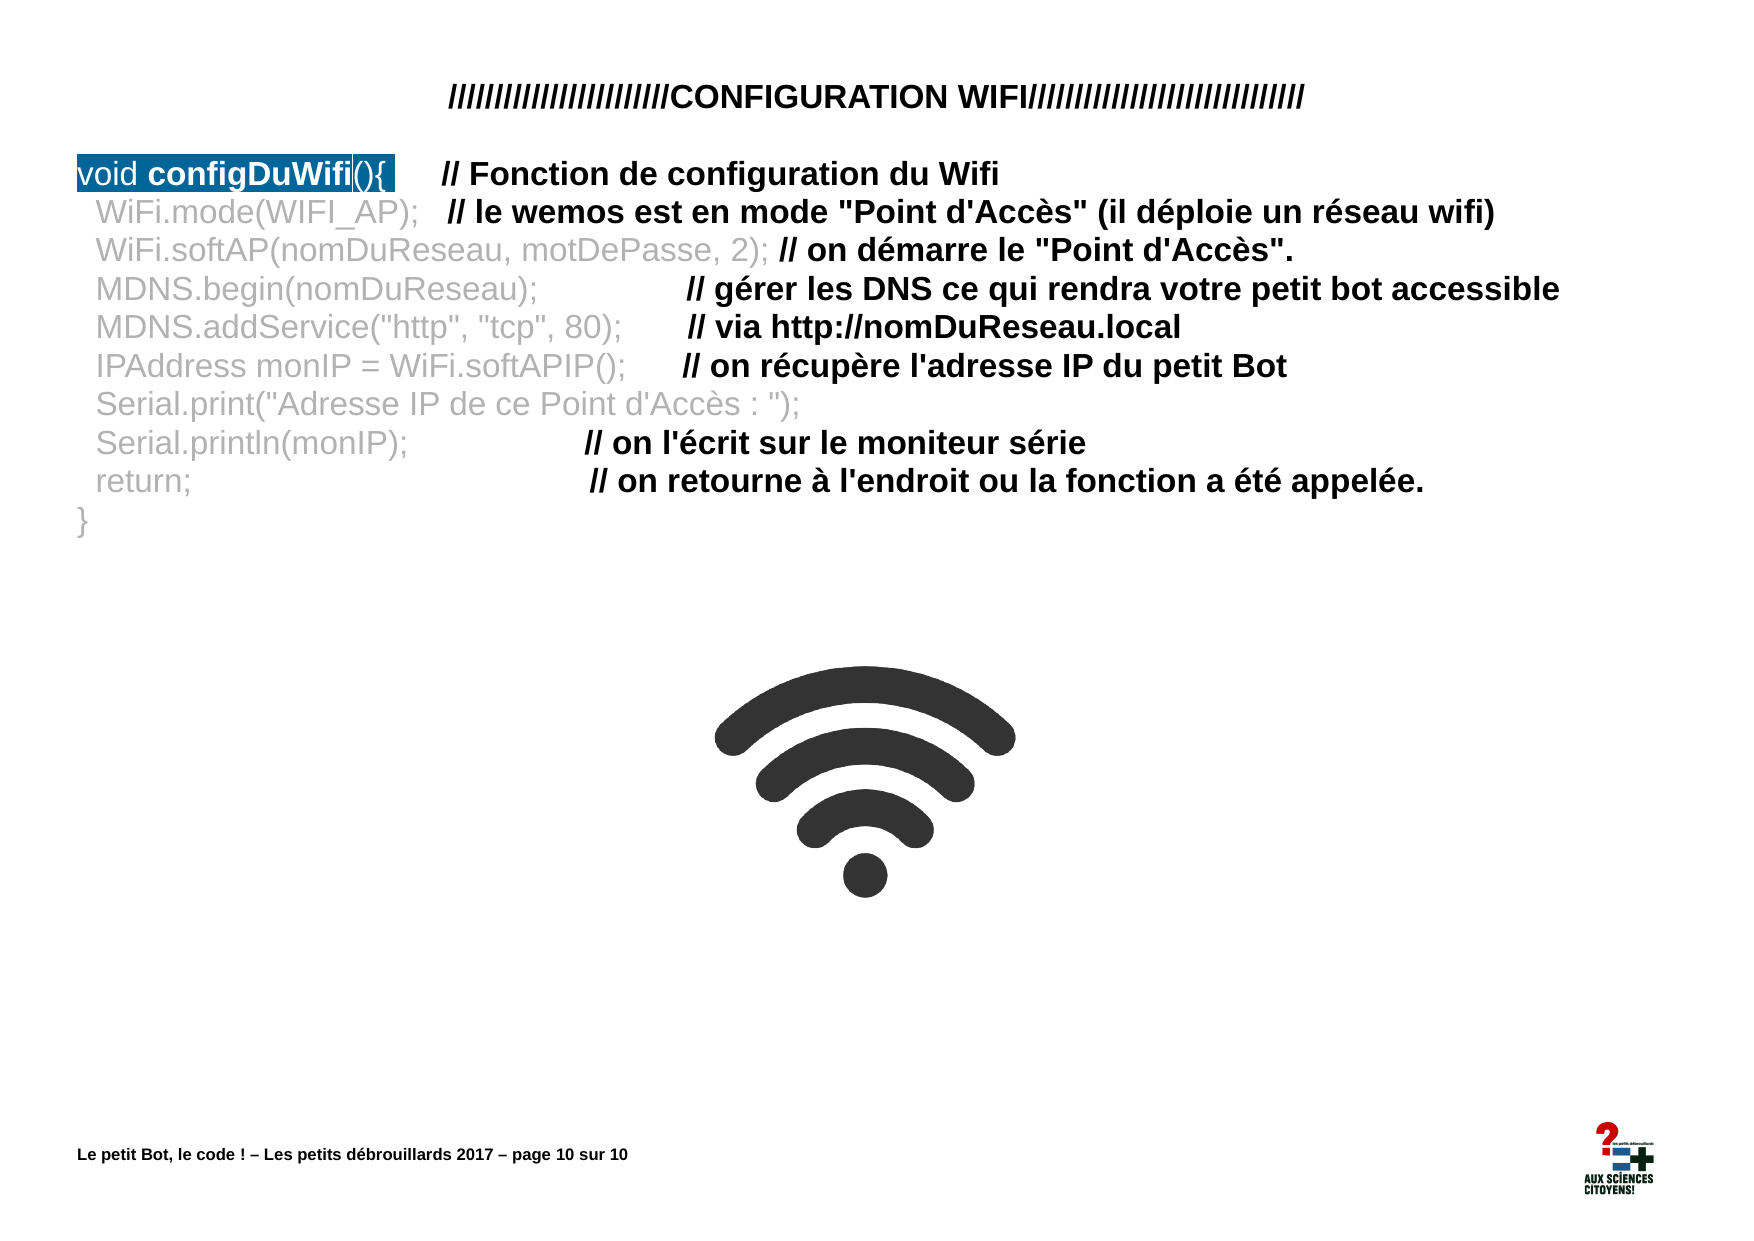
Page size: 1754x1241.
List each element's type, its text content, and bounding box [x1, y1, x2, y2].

text return; // on retourne à l'endroit ou la fonction a été appelée. [77, 461, 1677, 499]
text Serial.println(monIP); // on l'écrit sur le moniteur série [77, 423, 1677, 461]
picture [706, 629, 1025, 949]
text void configDuWifi(){ // Fonction de configuration du Wifi [77, 154, 1677, 192]
text WiFi.mode(WIFI_AP); // le wemos est en mode "Point d'Accès" (il déploie un réseau wifi) [77, 192, 1677, 231]
text MDNS.begin(nomDuReseau); // gérer les DNS ce qui rendra votre petit bot accessible [77, 269, 1677, 307]
picture [1584, 1122, 1654, 1195]
text MDNS.addService("http", "tcp", 80); // via http://nomDuReseau.local [77, 307, 1677, 346]
text WiFi.softAP(nomDuReseau, motDePasse, 2); // on démarre le "Point d'Accès". [77, 231, 1677, 269]
text } [77, 499, 1677, 538]
text Serial.print("Adresse IP de ce Point d'Accès : "); [77, 384, 1677, 423]
text ////////////////////////CONFIGURATION WIFI////////////////////////////// [77, 77, 1677, 115]
text IPAddress monIP = WiFi.softAPIP(); // on récupère l'adresse IP du petit Bot [77, 346, 1677, 384]
